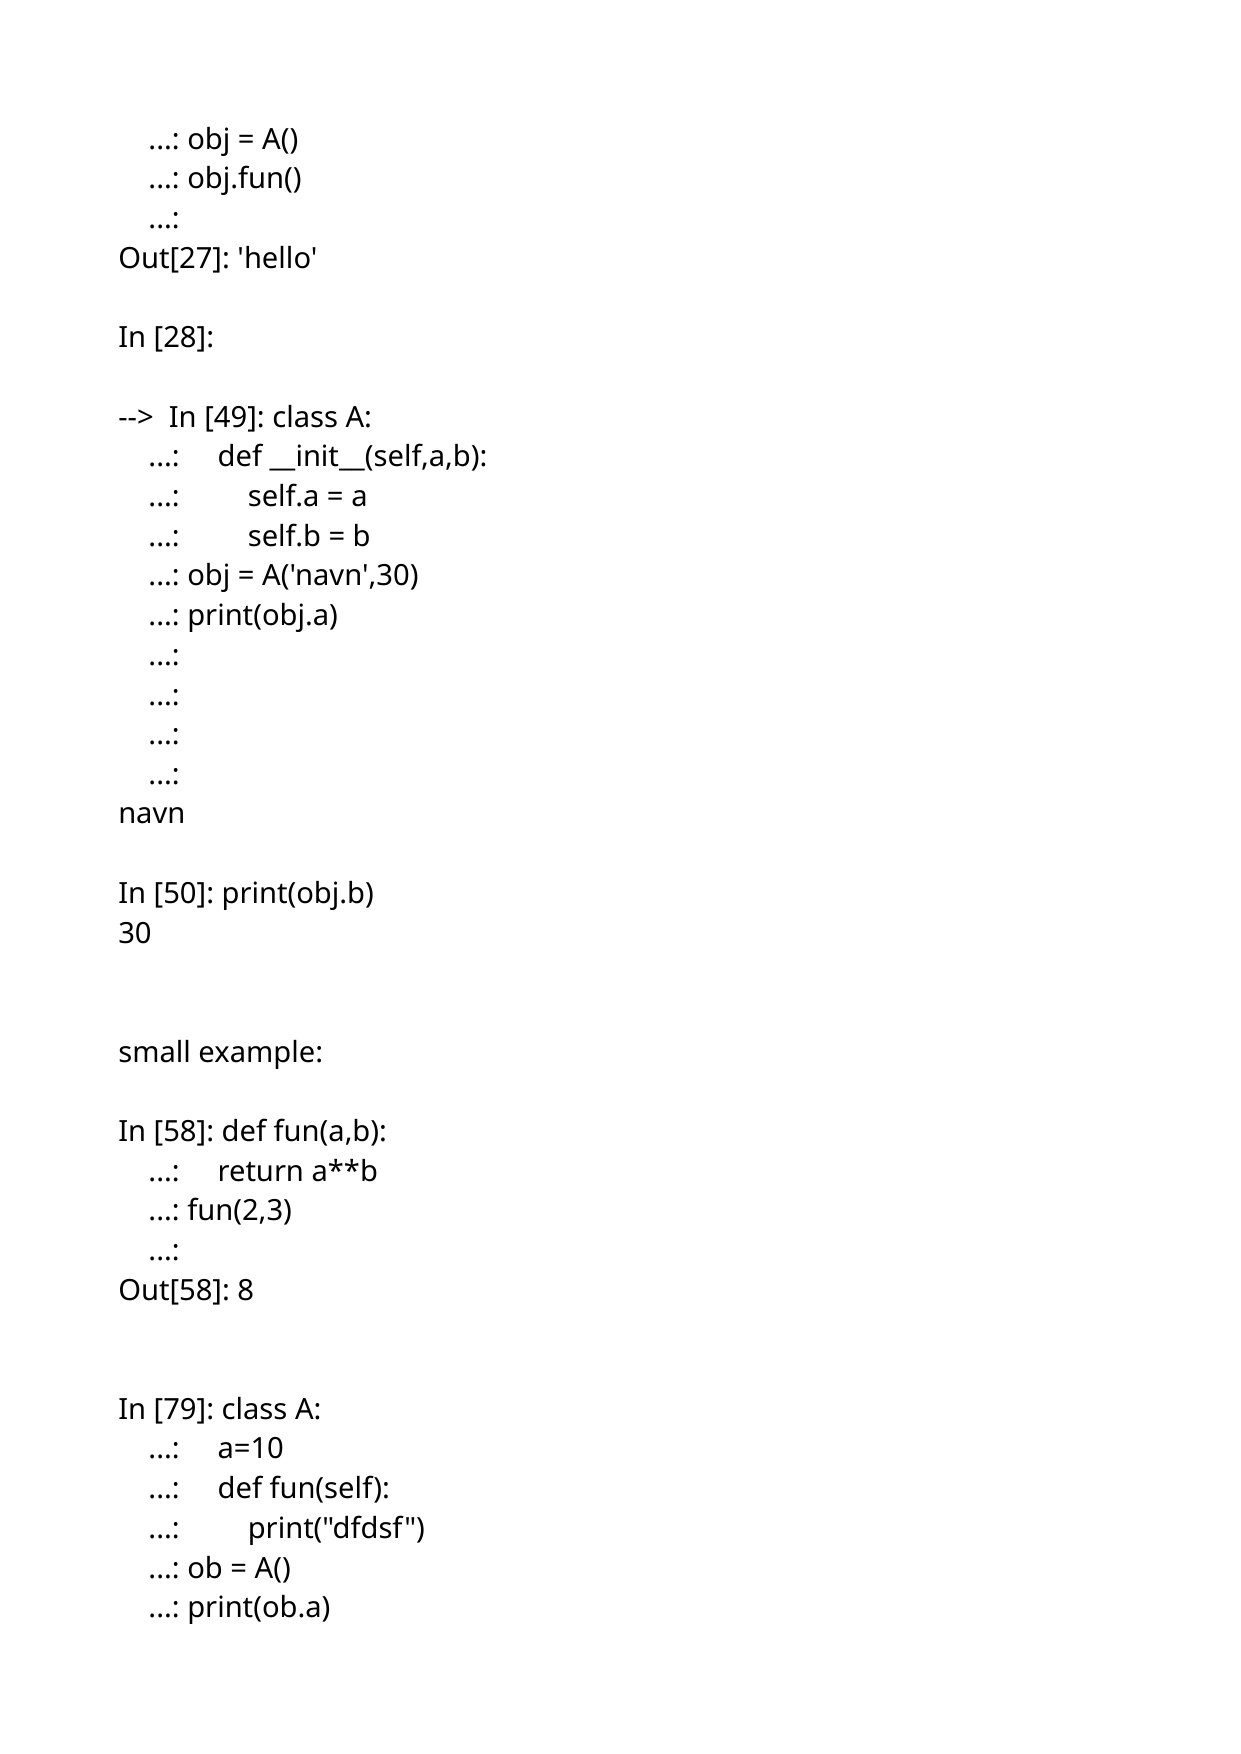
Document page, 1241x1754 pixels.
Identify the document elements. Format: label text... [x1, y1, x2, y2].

text ...: print(obj.a) [118, 594, 1122, 634]
text --> In [49]: class A: [118, 396, 1122, 436]
text In [79]: class A: [118, 1388, 1122, 1428]
text ...: fun(2,3) [118, 1190, 1122, 1229]
text ...: [118, 634, 1122, 674]
text ...: [118, 197, 1122, 237]
text ...: def fun(self): [118, 1467, 1122, 1507]
text ...: obj = A('navn',30) [118, 555, 1122, 594]
text Out[27]: 'hello' [118, 237, 1122, 277]
text ...: [118, 753, 1122, 793]
text ...: print(ob.a) [118, 1587, 1122, 1626]
text ...: [118, 713, 1122, 753]
text In [28]: [118, 317, 1122, 356]
text In [50]: print(obj.b) [118, 872, 1122, 912]
text ...: obj = A() [118, 118, 1122, 158]
text ...: [118, 1229, 1122, 1269]
text 30 [118, 912, 1122, 952]
text ...: [118, 674, 1122, 713]
text Out[58]: 8 [118, 1269, 1122, 1309]
text ...: obj.fun() [118, 158, 1122, 197]
text small example: [118, 1031, 1122, 1071]
text navn [118, 793, 1122, 832]
text ...: def __init__(self,a,b): [118, 436, 1122, 475]
text ...: a=10 [118, 1428, 1122, 1467]
text ...: ob = A() [118, 1547, 1122, 1587]
text ...: return a**b [118, 1150, 1122, 1190]
text In [58]: def fun(a,b): [118, 1110, 1122, 1150]
text ...: self.b = b [118, 515, 1122, 555]
text ...: print("dfdsf") [118, 1507, 1122, 1547]
text ...: self.a = a [118, 475, 1122, 515]
